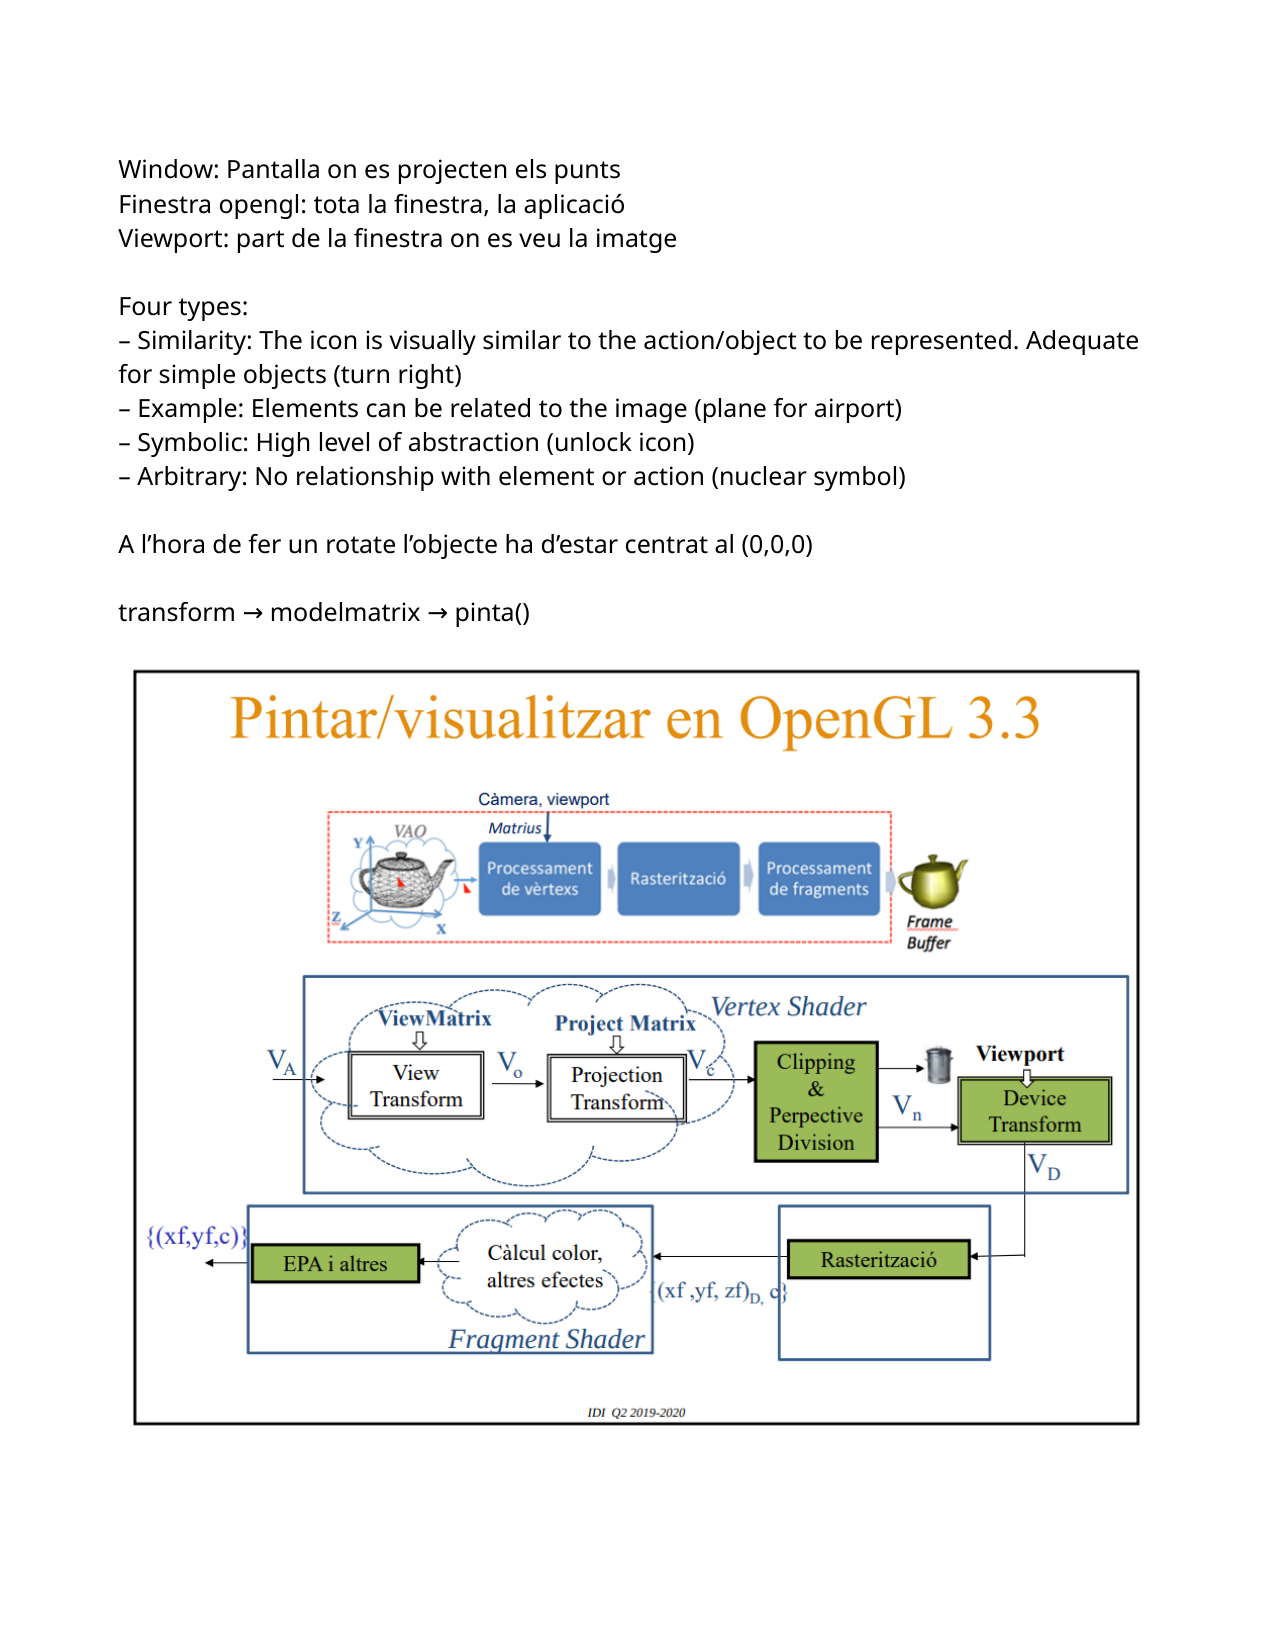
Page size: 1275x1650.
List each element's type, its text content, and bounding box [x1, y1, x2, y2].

text Finestra opengl: tota la finestra, la aplicació [118, 186, 1157, 220]
text Four types: [118, 288, 1157, 322]
text – Example: Elements can be related to the image (plane for airport) [118, 391, 1157, 425]
text – Symbolic: High level of abstraction (unlock icon) [118, 425, 1157, 459]
text A l’hora de fer un rotate l’objecte ha d’estar centrat al (0,0,0) [118, 527, 1157, 561]
text – Similarity: The icon is visually similar to the action/object to be represented. Adequate for simple objects (turn right) [118, 322, 1157, 391]
text Viewport: part de la finestra on es veu la imatge [118, 220, 1157, 254]
text Window: Pantalla on es projecten els punts [118, 152, 1157, 186]
picture [122, 657, 1145, 1434]
text – Arbitrary: No relationship with element or action (nuclear symbol) [118, 459, 1157, 493]
text transform → modelmatrix → pinta() [118, 595, 1157, 629]
